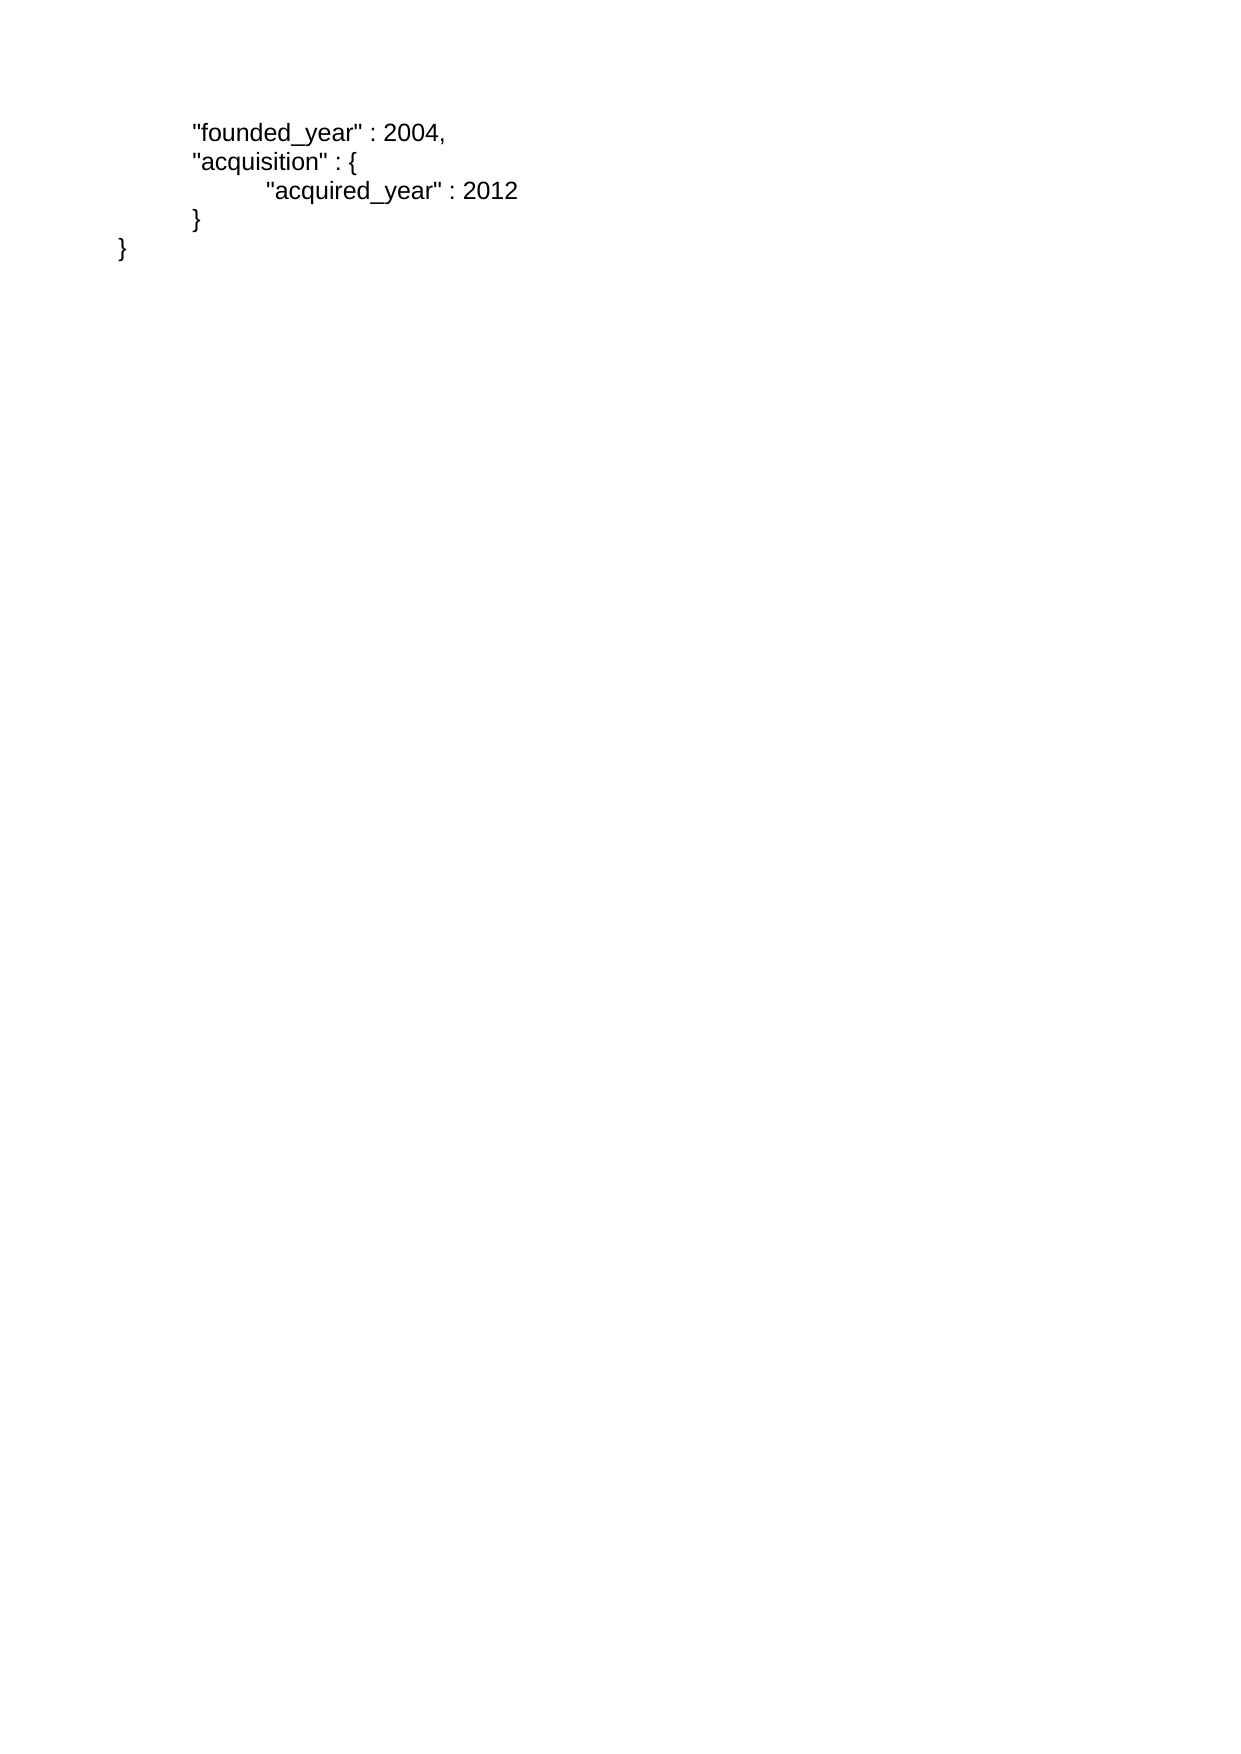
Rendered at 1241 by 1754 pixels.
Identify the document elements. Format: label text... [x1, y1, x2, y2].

text "founded_year" : 2004, [118, 118, 1122, 147]
text } [118, 204, 1122, 233]
text } [118, 233, 1122, 262]
text "acquired_year" : 2012 [118, 176, 1122, 204]
text "acquisition" : { [118, 147, 1122, 176]
